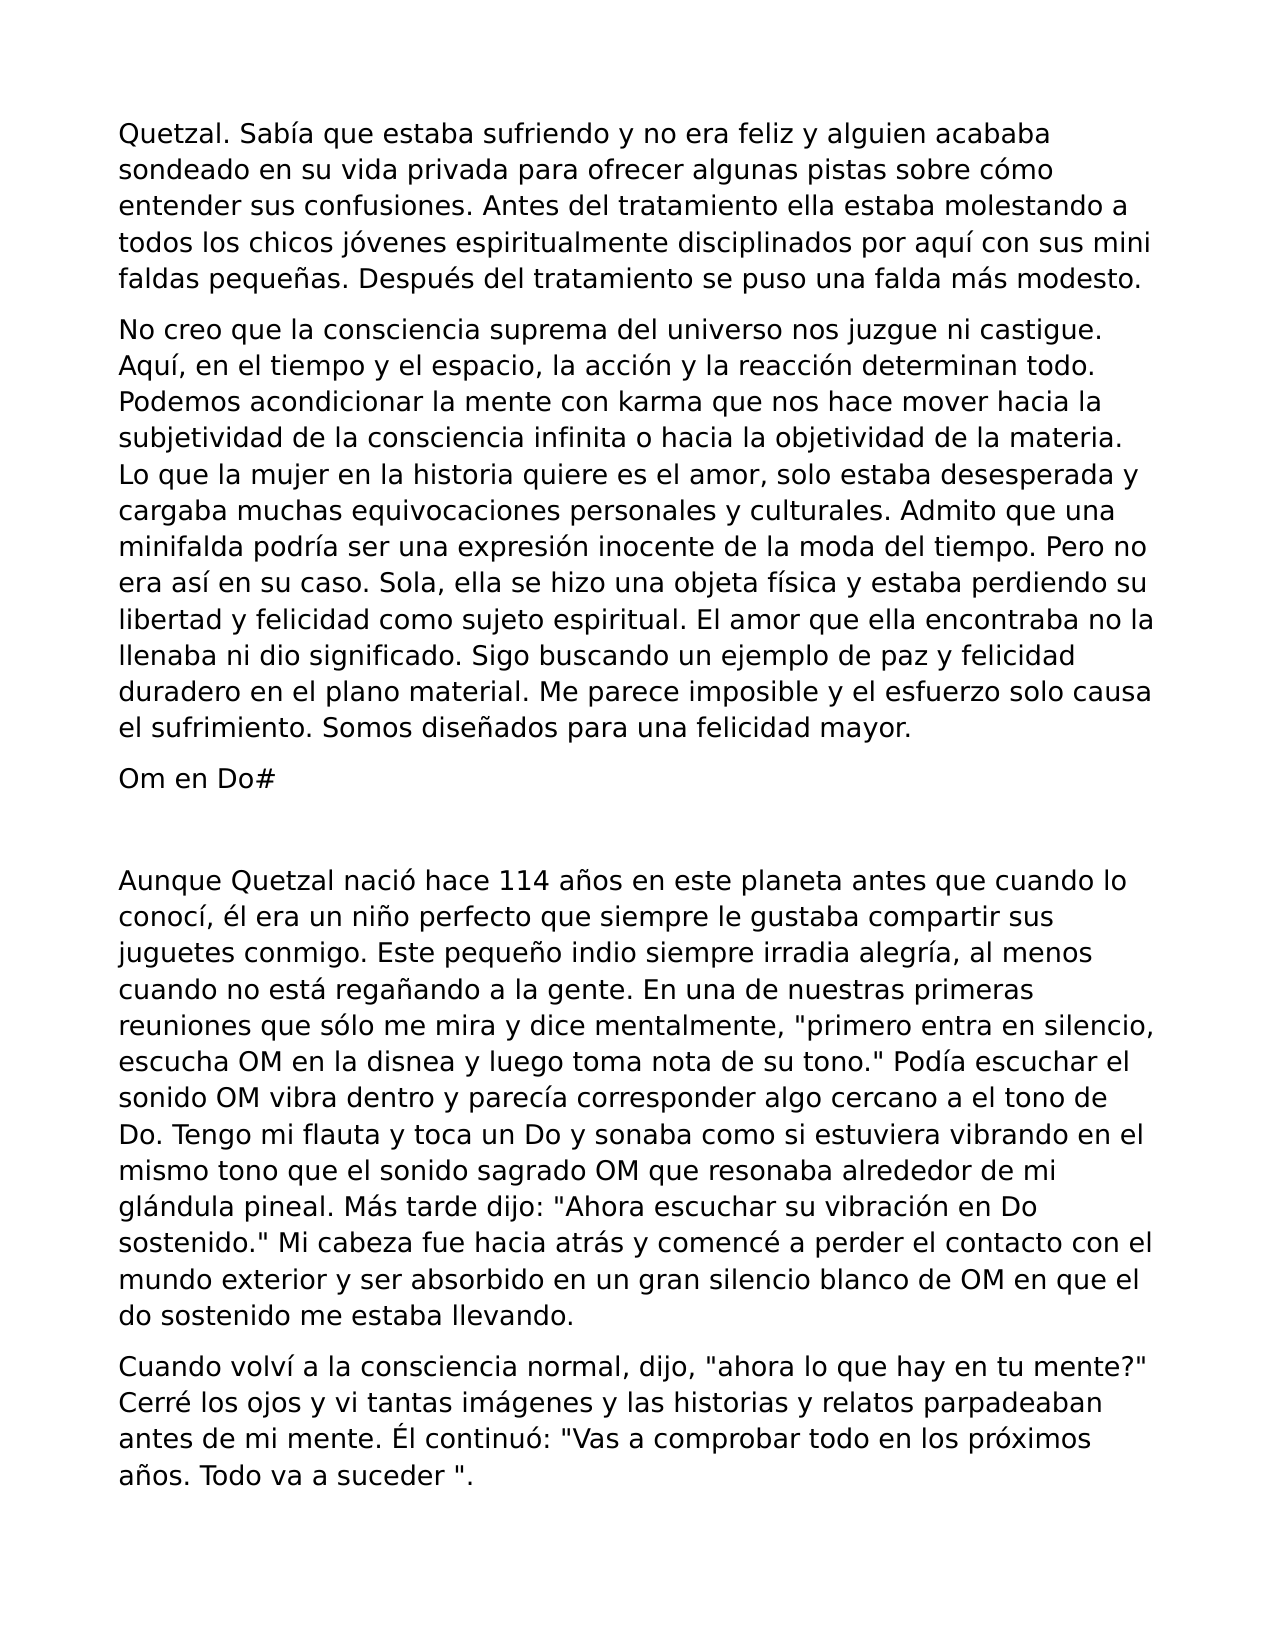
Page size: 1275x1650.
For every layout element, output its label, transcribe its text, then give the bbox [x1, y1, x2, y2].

text Om en Do# [118, 763, 1156, 795]
text No creo que la consciencia suprema del universo nos juzgue ni castigue. Aquí, en el tiempo y el espacio, la acción y la reacción determinan todo. Podemos acondicionar la mente con karma que nos hace mover hacia la subjetividad de la consciencia infinita o hacia la objetividad de la materia. Lo que la mujer en la historia quiere es el amor, solo estaba desesperada y cargaba muchas equivocaciones personales y culturales. Admito que una minifalda podría ser una expresión inocente de la moda del tiempo. Pero no era así en su caso. Sola, ella se hizo una objeta física y estaba perdiendo su libertad y felicidad como sujeto espiritual. El amor que ella encontraba no la llenaba ni dio significado. Sigo buscando un ejemplo de paz y felicidad duradero en el plano material. Me parece imposible y el esfuerzo solo causa el sufrimiento. Somos diseñados para una felicidad mayor. [118, 314, 1156, 744]
text Cuando volví a la consciencia normal, dijo, "ahora lo que hay en tu mente?" Cerré los ojos y vi tantas imágenes y las historias y relatos parpadeaban antes de mi mente. Él continuó: "Vas a comprobar todo en los próximos años. Todo va a suceder ". [118, 1351, 1156, 1491]
text Quetzal. Sabía que estaba sufriendo y no era feliz y alguien acababa sondeado en su vida privada para ofrecer algunas pistas sobre cómo entender sus confusiones. Antes del tratamiento ella estaba molestando a todos los chicos jóvenes espiritualmente disciplinados por aquí con sus mini faldas pequeñas. Después del tratamiento se puso una falda más modesto. [118, 118, 1156, 295]
text Aunque Quetzal nació hace 114 años en este planeta antes que cuando lo conocí, él era un niño perfecto que siempre le gustaba compartir sus juguetes conmigo. Este pequeño indio siempre irradia alegría, al menos cuando no está regañando a la gente. En una de nuestras primeras reuniones que sólo me mira y dice mentalmente, "primero entra en silencio, escucha OM en la disnea y luego toma nota de su tono." Podía escuchar el sonido OM vibra dentro y parecía corresponder algo cercano a el tono de Do. Tengo mi flauta y toca un Do y sonaba como si estuviera vibrando en el mismo tono que el sonido sagrado OM que resonaba alrededor de mi glándula pineal. Más tarde dijo: "Ahora escuchar su vibración en Do sostenido." Mi cabeza fue hacia atrás y comencé a perder el contacto con el mundo exterior y ser absorbido en un gran silencio blanco de OM en que el do sostenido me estaba llevando. [118, 865, 1156, 1332]
